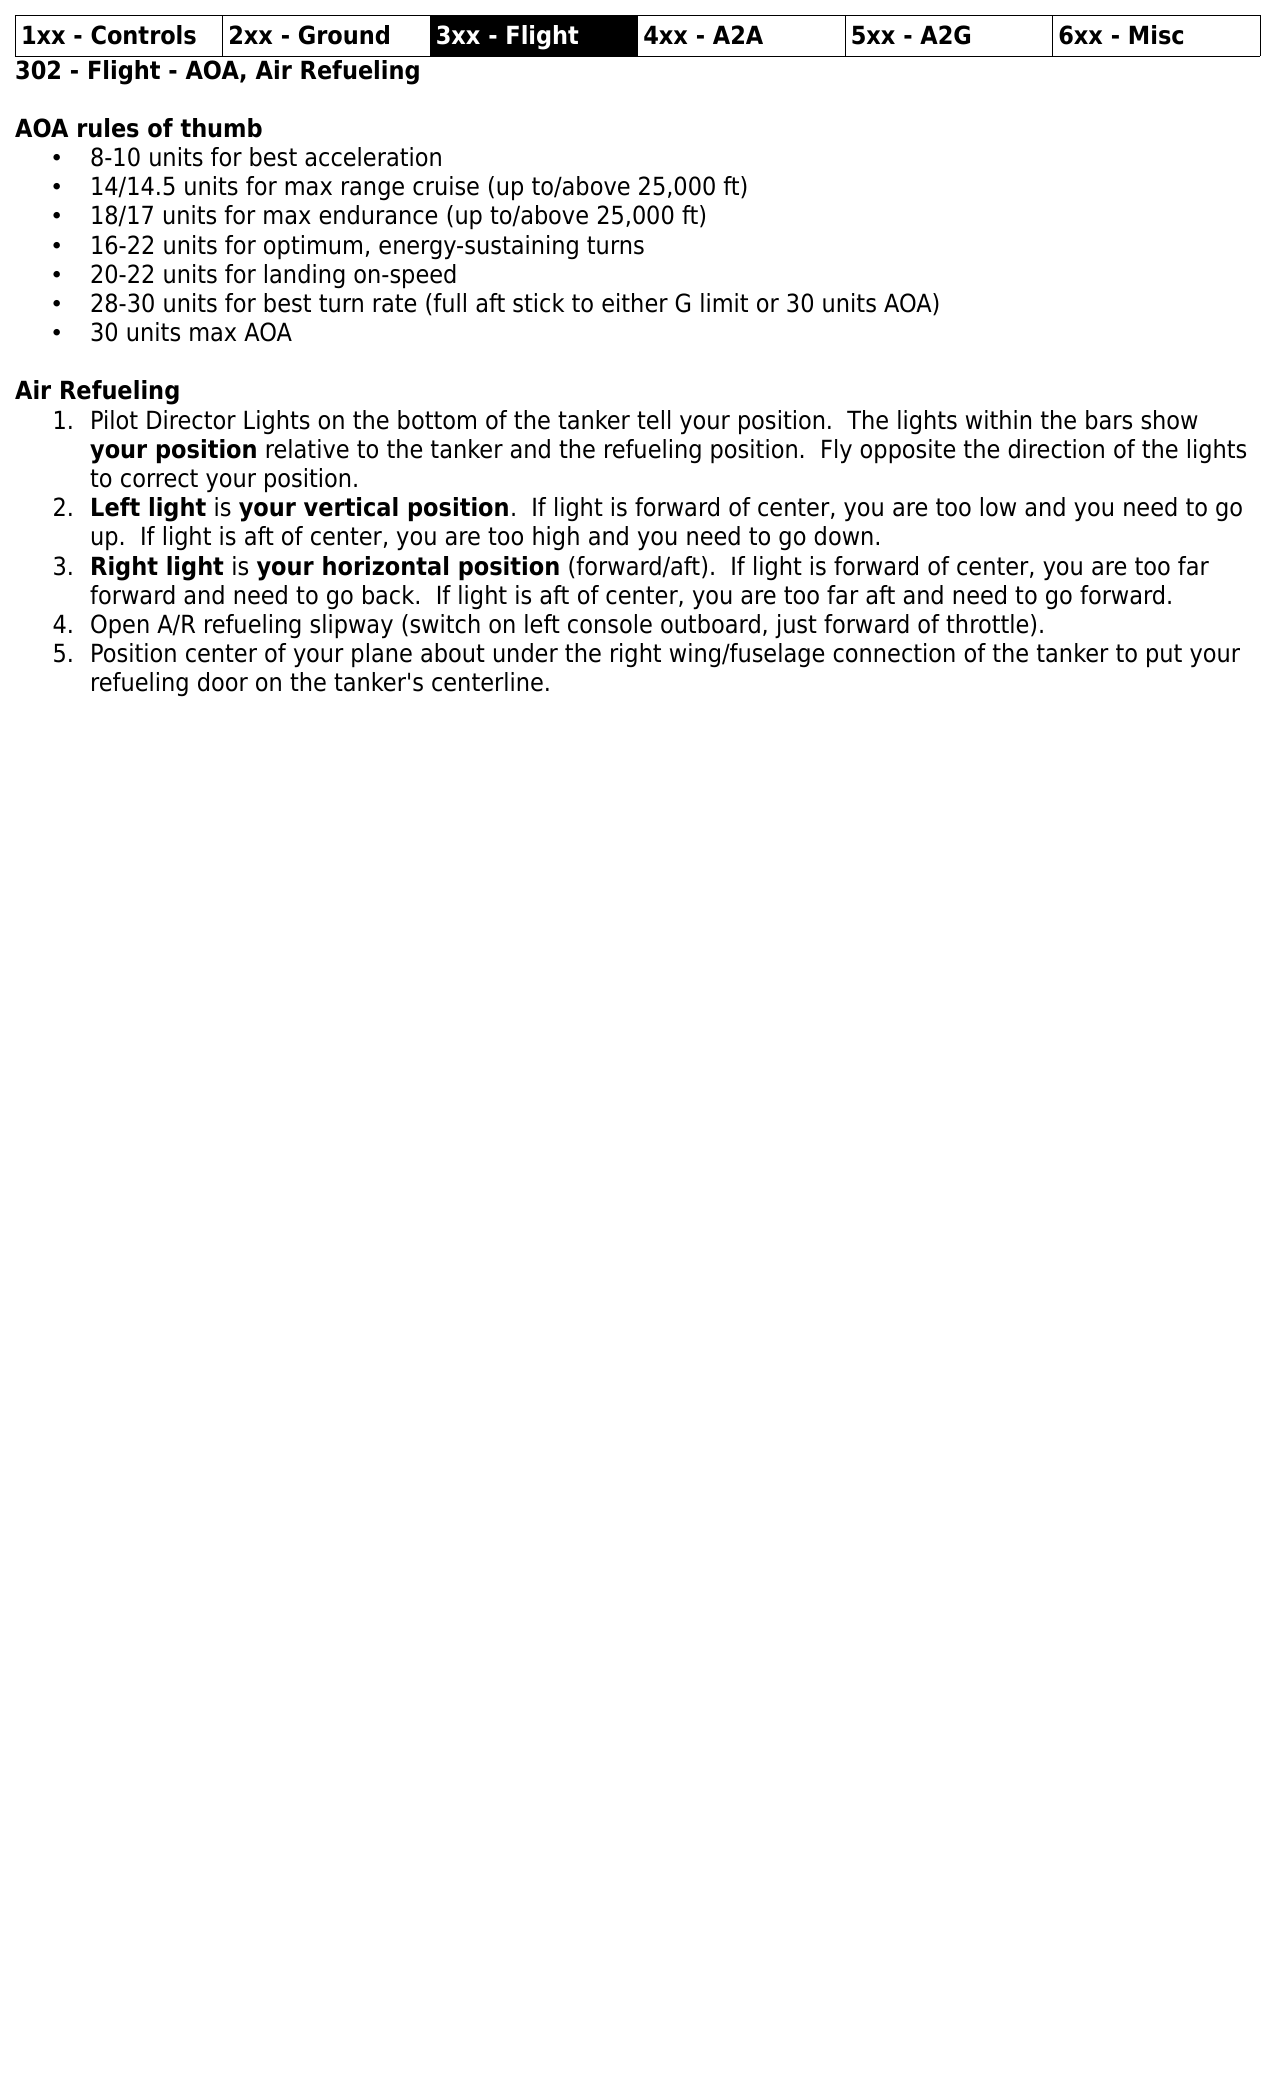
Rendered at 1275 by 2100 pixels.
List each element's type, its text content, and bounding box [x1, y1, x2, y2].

list 20-22 units for landing on-speed [52, 260, 1260, 289]
list 30 units max AOA [52, 318, 1260, 347]
table_header 6xx - Misc [1053, 16, 1260, 56]
list Position center of your plane about under the right wing/fuselage connection of the tanker to put your refueling door on the tanker's centerline. [52, 639, 1260, 697]
text 302 - Flight - AOA, Air Refueling [15, 57, 1260, 85]
list 16-22 units for optimum, energy-sustaining turns [52, 231, 1260, 260]
table_header 4xx - A2A [638, 16, 845, 56]
table_header 5xx - A2G [846, 16, 1052, 56]
table_header 2xx - Ground [223, 16, 430, 56]
table_header 3xx - Flight [431, 16, 637, 56]
text Air Refueling [15, 377, 1260, 406]
list 8-10 units for best acceleration [52, 143, 1260, 172]
table_header 1xx - Controls [16, 16, 222, 56]
list 28-30 units for best turn rate (full aft stick to either G limit or 30 units AOA) [52, 289, 1260, 318]
list Open A/R refueling slipway (switch on left console outboard, just forward of throttle). [52, 610, 1260, 639]
list 18/17 units for max endurance (up to/above 25,000 ft) [52, 202, 1260, 231]
text AOA rules of thumb [15, 114, 1260, 143]
list Left light is your vertical position. If light is forward of center, you are too low and you need to go up. If light is aft of center, you are too high and you need to go down. [52, 493, 1260, 552]
list Right light is your horizontal position (forward/aft). If light is forward of center, you are too far forward and need to go back. If light is aft of center, you are too far aft and need to go forward. [52, 552, 1260, 610]
list Pilot Director Lights on the bottom of the tanker tell your position. The lights within the bars show your position relative to the tanker and the refueling position. Fly opposite the direction of the lights to correct your position. [52, 406, 1260, 493]
list 14/14.5 units for max range cruise (up to/above 25,000 ft) [52, 172, 1260, 202]
